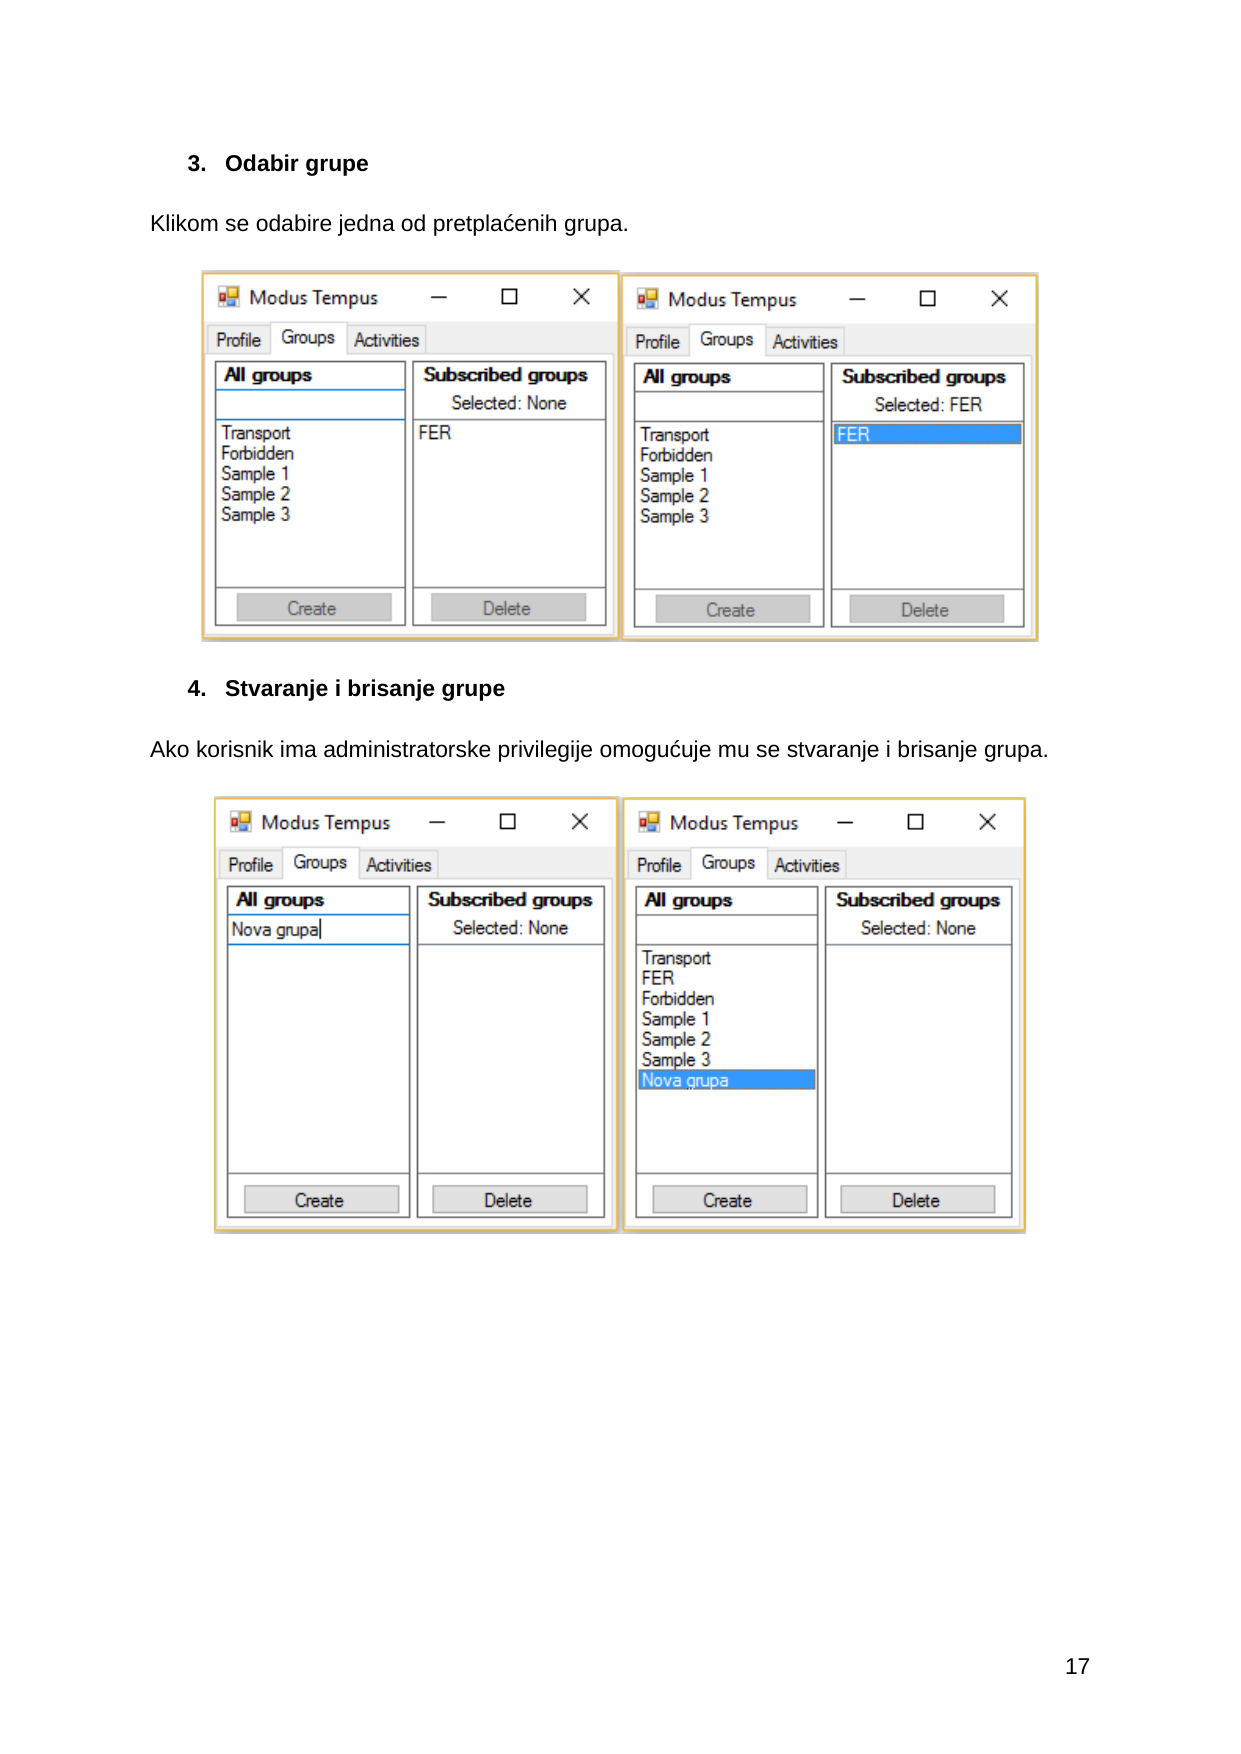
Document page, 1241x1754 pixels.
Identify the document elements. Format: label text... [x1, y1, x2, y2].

list Stvaranje i brisanje grupe [187, 675, 1090, 702]
picture [213, 796, 1027, 1234]
list Odabir grupe [187, 150, 1090, 176]
text Klikom se odabire jedna od pretplaćenih grupa. [150, 210, 1090, 237]
picture [201, 270, 1039, 642]
text Ako korisnik ima administratorske privilegije omogućuje mu se stvaranje i brisanje grupa. [150, 736, 1090, 762]
